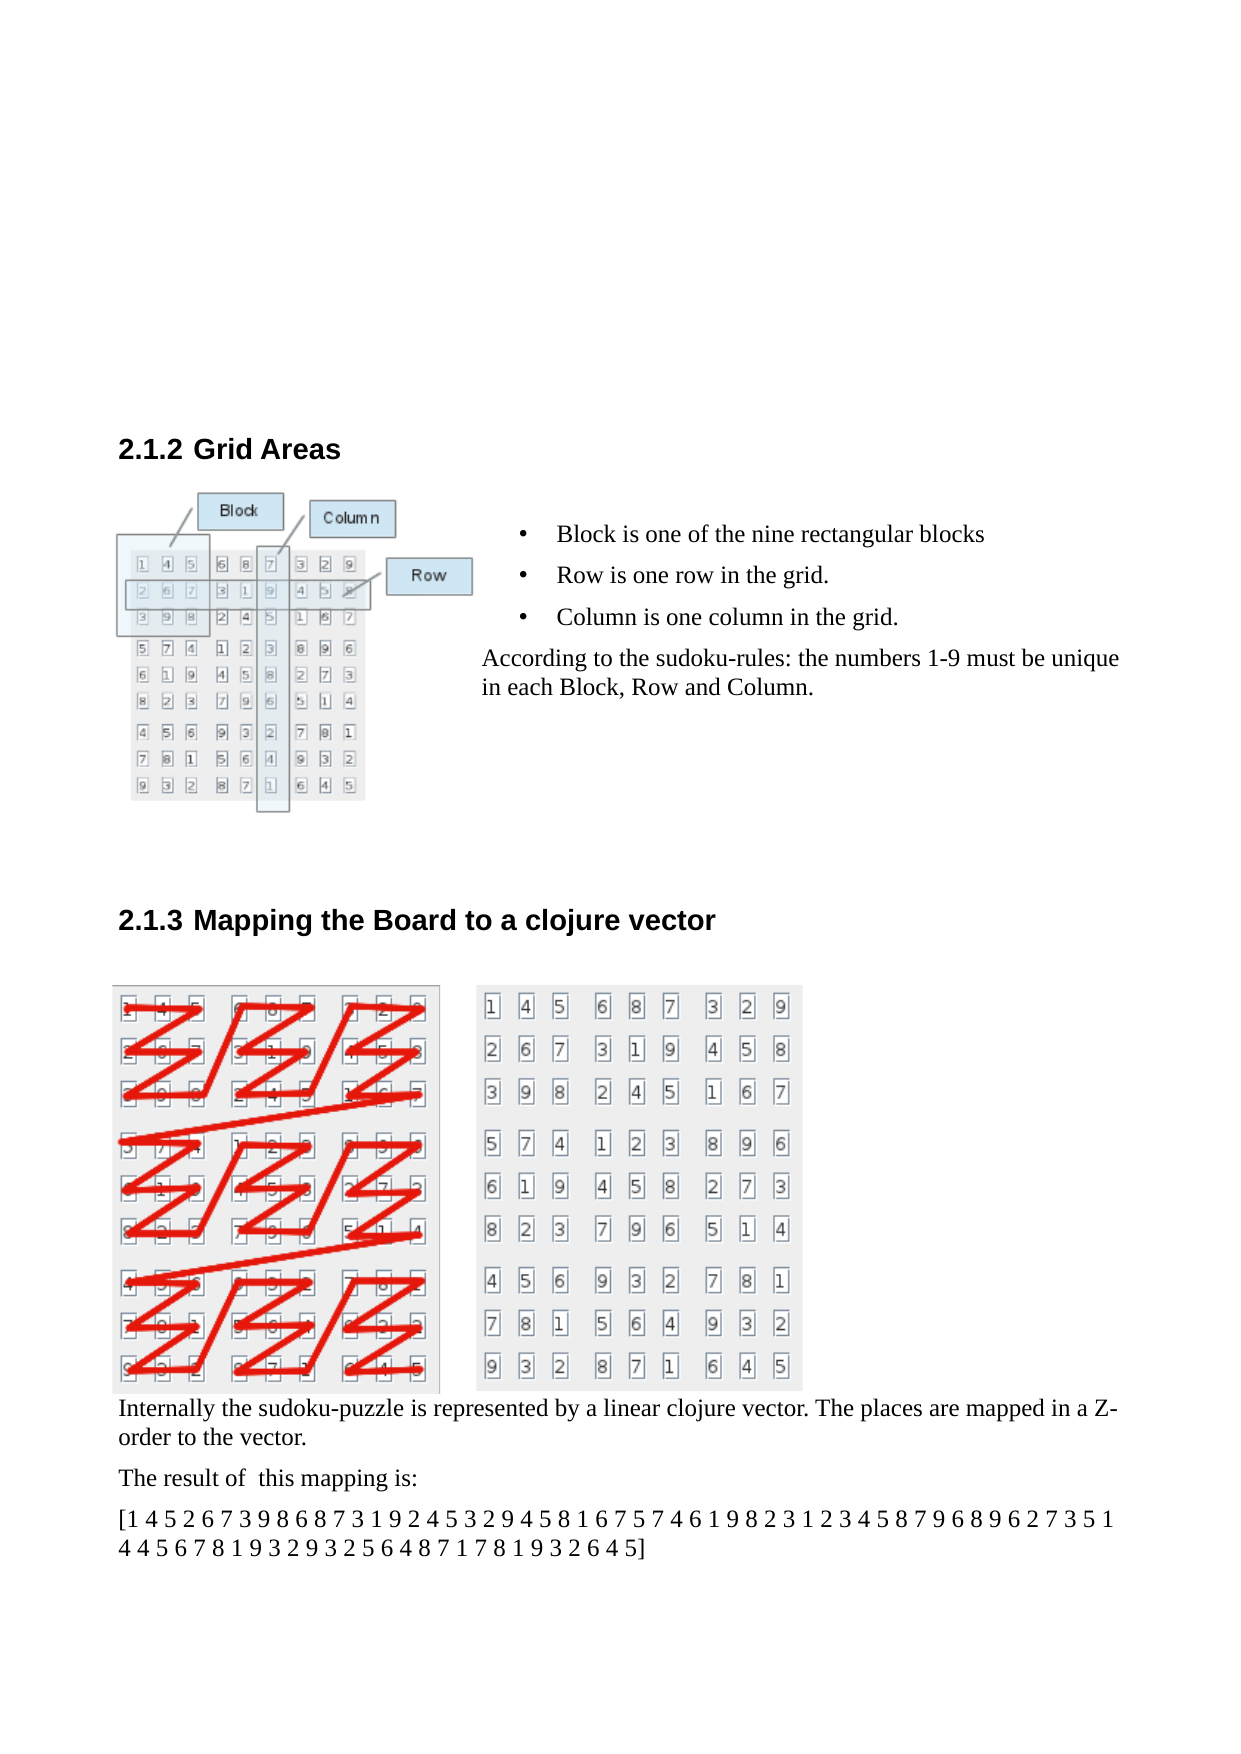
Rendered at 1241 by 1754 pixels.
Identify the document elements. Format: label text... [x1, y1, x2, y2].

text According to the sudoku-rules: the numbers 1-9 must be unique in each Block, Row and Column. [482, 643, 1122, 700]
list Column is one column in the grid. [482, 602, 1122, 630]
picture [476, 985, 803, 1391]
list Row is one row in the grid. [482, 560, 1122, 589]
picture [112, 478, 482, 829]
text [1 4 5 2 6 7 3 9 8 6 8 7 3 1 9 2 4 5 3 2 9 4 5 8 1 6 7 5 7 4 6 1 9 8 2 3 1 2 3 4 5 8 7 9 6 8 9 6 2 7 3 5 1 4 4 5 6 7 8 1 9 3 2 9 3 2 5 6 4 8 7 1 7 8 1 9 3 2 6 4 5] [118, 1504, 1122, 1562]
list Block is one of the nine rectangular blocks [482, 519, 1122, 548]
picture [112, 985, 441, 1394]
subtitle Grid Areas [118, 432, 1122, 465]
subtitle Mapping the Board to a clojure vector [118, 903, 1122, 936]
text The result of this mapping is: [118, 1463, 1122, 1492]
text Internally the sudoku-puzzle is represented by a linear clojure vector. The places are mapped in a Z-order to the vector. [118, 1031, 1122, 1451]
